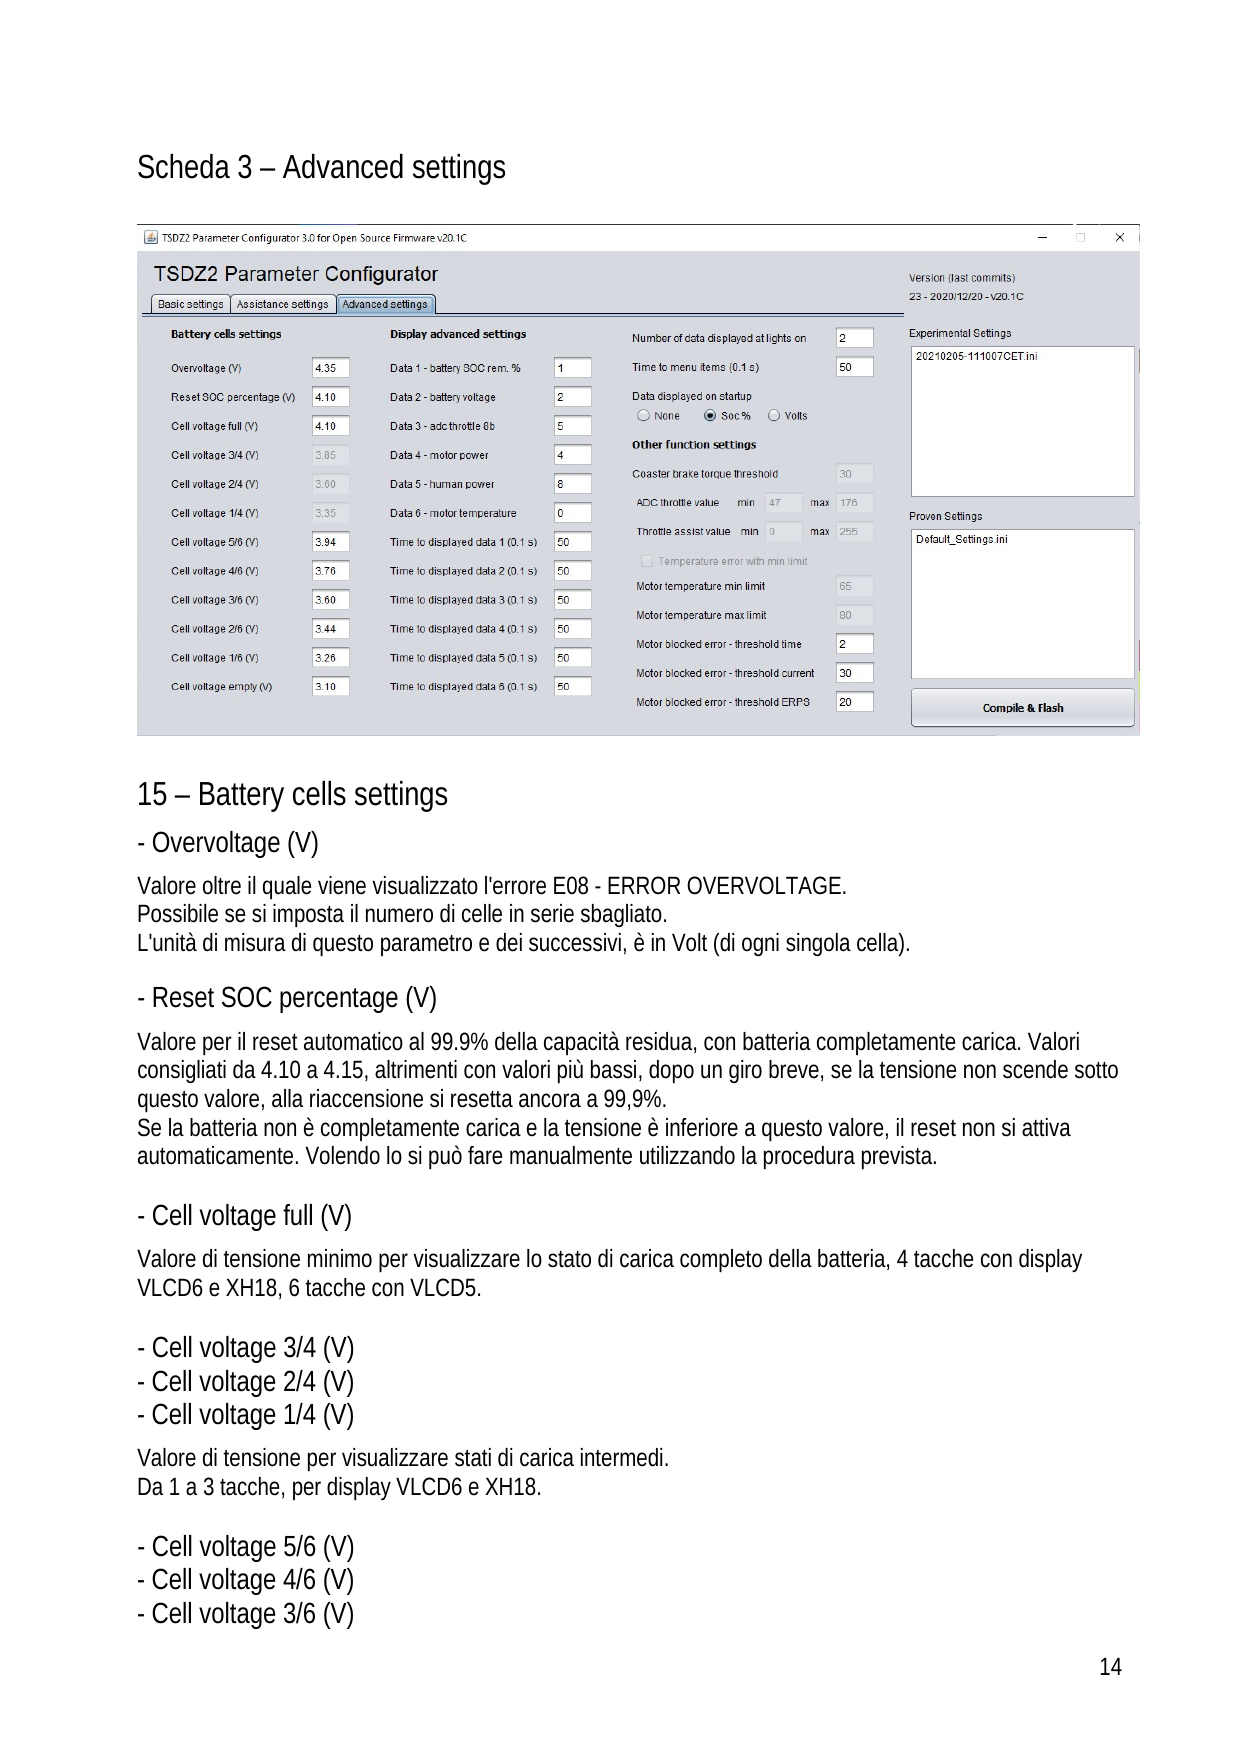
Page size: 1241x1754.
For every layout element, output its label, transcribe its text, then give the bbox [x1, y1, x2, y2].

text - Reset SOC percentage (V) [137, 981, 1122, 1014]
text - Cell voltage 3/4 (V) [137, 1330, 1122, 1364]
text 15 – Battery cells settings [137, 774, 1122, 812]
text - Cell voltage full (V) [137, 1198, 1122, 1232]
text Valore di tensione minimo per visualizzare lo stato di carica completo della batteria, 4 tacche con display VLCD6 e XH18, 6 tacche con VLCD5. [137, 1244, 1122, 1302]
text - Overvoltage (V) [137, 825, 1122, 858]
text - Cell voltage 4/6 (V) [137, 1562, 1122, 1596]
text L'unità di misura di questo parametro e dei successivi, è in Volt (di ogni singola cella). [137, 928, 1122, 957]
text Possibile se si imposta il numero di celle in serie sbagliato. [137, 899, 1122, 928]
text Valore oltre il quale viene visualizzato l'errore E08 - ERROR OVERVOLTAGE. [137, 871, 1122, 899]
text - Cell voltage 2/4 (V) [137, 1364, 1122, 1397]
text Valore per il reset automatico al 99.9% della capacità residua, con batteria completamente carica. Valori consigliati da 4.10 a 4.15, altrimenti con valori più bassi, dopo un giro breve, se la tensione non scende sotto questo valore, alla riaccensione si resetta ancora a 99,9%. [137, 1027, 1122, 1112]
text Scheda 3 – Advanced settings [137, 148, 1122, 186]
text Da 1 a 3 tacche, per display VLCD6 e XH18. [137, 1472, 1122, 1500]
text - Cell voltage 3/6 (V) [137, 1596, 1122, 1629]
picture [137, 224, 1140, 736]
text Se la batteria non è completamente carica e la tensione è inferiore a questo valore, il reset non si attiva automaticamente. Volendo lo si può fare manualmente utilizzando la procedura prevista. [137, 1112, 1122, 1170]
text - Cell voltage 5/6 (V) [137, 1529, 1122, 1562]
text Valore di tensione per visualizzare stati di carica intermedi. [137, 1443, 1122, 1472]
text - Cell voltage 1/4 (V) [137, 1397, 1122, 1431]
